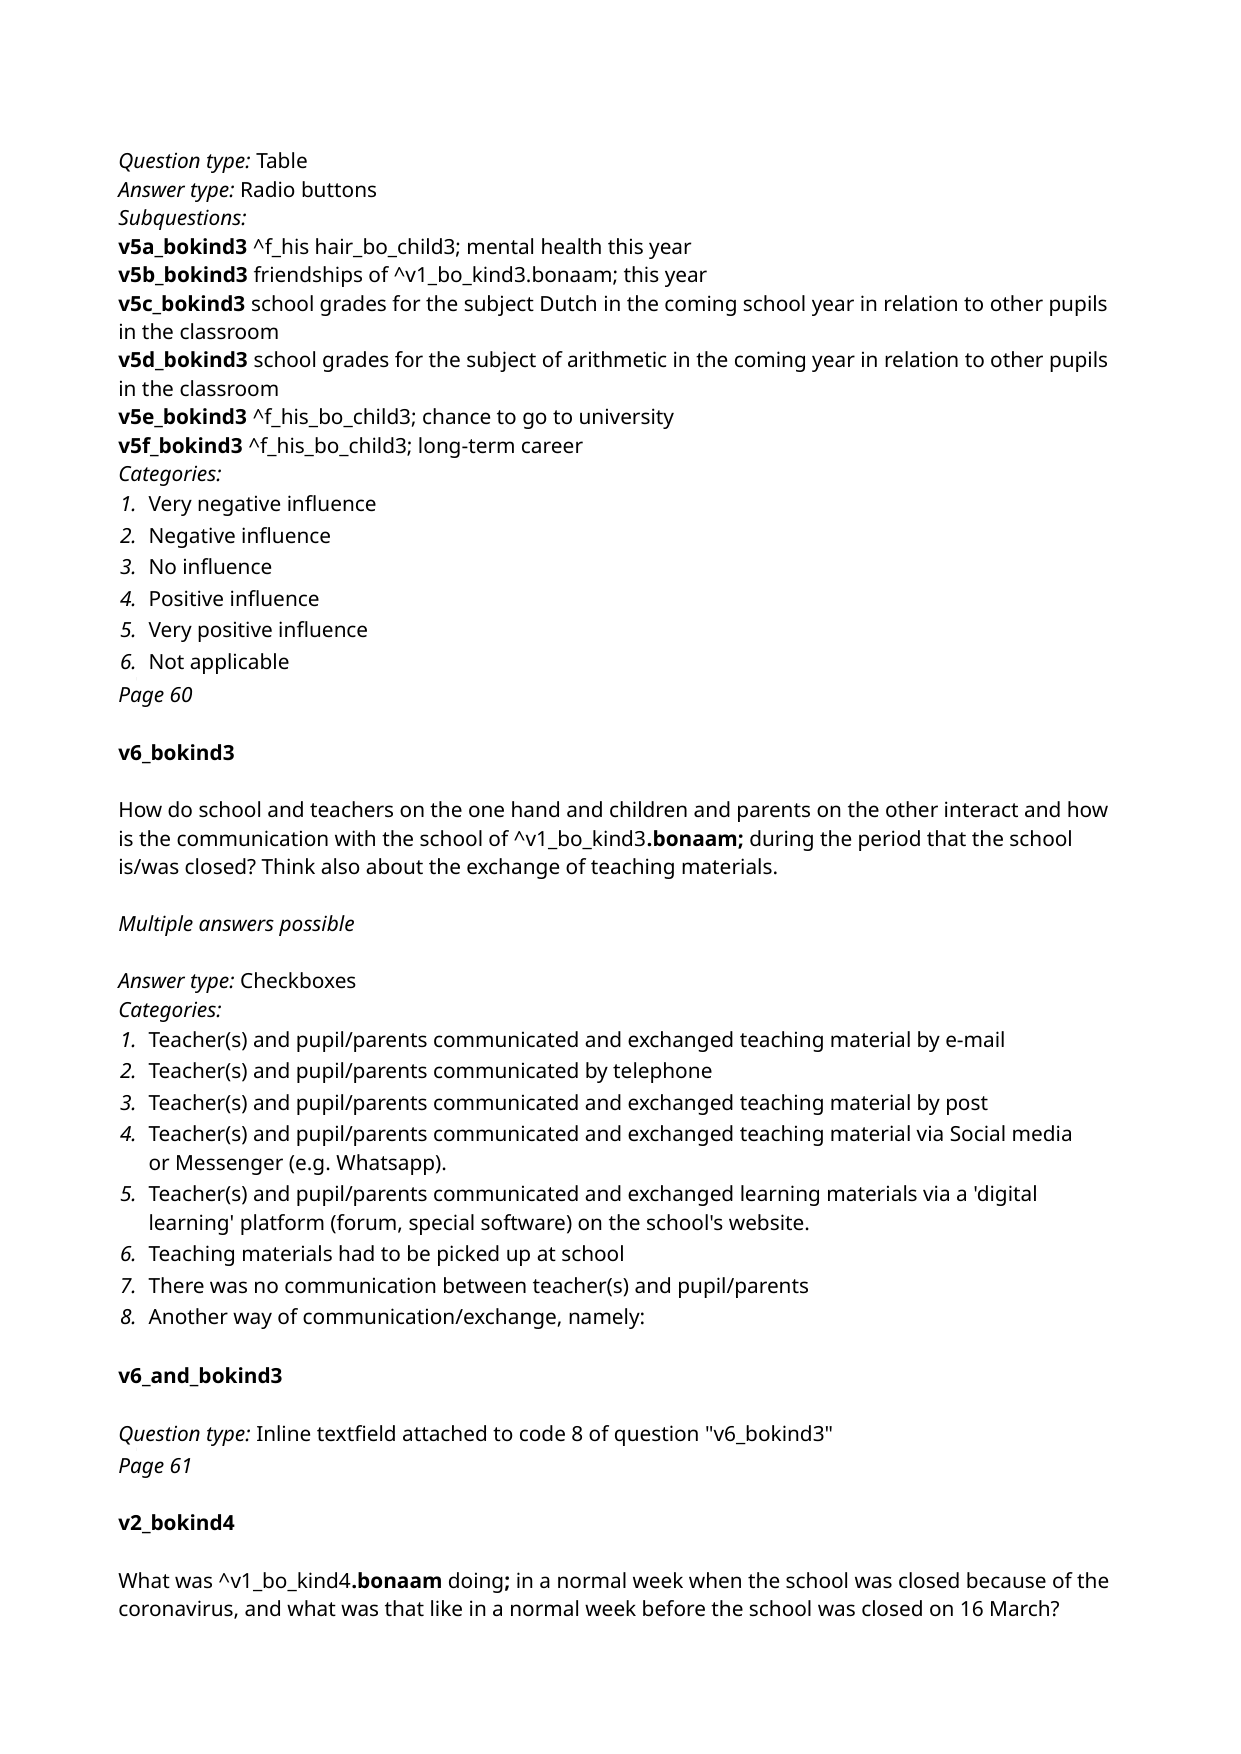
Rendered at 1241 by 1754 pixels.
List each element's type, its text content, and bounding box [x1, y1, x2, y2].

text Page 61 [118, 1451, 1122, 1479]
table_cell 2. [118, 519, 147, 551]
text Question type: Inline textfield attached to code 8 of question "v6_bokind3" [118, 1419, 1122, 1448]
text What was ^v1_bo_kind4.bonaam doing; in a normal week when the school was closed because of the coronavirus, and what was that like in a normal week before the school was closed on 16 March? [118, 1566, 1122, 1623]
text How do school and teachers on the one hand and children and parents on the other interact and how is the communication with the school of ^v1_bo_kind3.bonaam; during the period that the school is/was closed? Think also about the exchange of teaching materials. Multiple answers possible [118, 796, 1122, 938]
table_header 1. [118, 1023, 147, 1055]
table_cell 6. [118, 646, 147, 677]
table_cell 3. [118, 551, 147, 582]
subtitle v2_bokind4 [118, 1508, 1122, 1537]
text Page 60 [118, 680, 1122, 709]
table_cell Not applicable [147, 646, 394, 677]
subtitle v6_and_bokind3 [118, 1362, 1122, 1390]
table_cell No influence [147, 551, 394, 582]
table_cell 2. [118, 1055, 147, 1086]
table_cell Teacher(s) and pupil/parents communicated by telephone [147, 1055, 1093, 1086]
table_cell Teacher(s) and pupil/parents communicated and exchanged teaching material by post [147, 1086, 1093, 1118]
table_cell Positive influence [147, 583, 394, 614]
table_cell Very positive influence [147, 614, 394, 646]
table_header Teacher(s) and pupil/parents communicated and exchanged teaching material by e-mail [147, 1023, 1093, 1055]
text Categories: [118, 459, 1122, 488]
table_cell Teacher(s) and pupil/parents communicated and exchanged learning materials via a 'digital learning' platform (forum, special software) on the school's website. [147, 1178, 1093, 1238]
table_cell 6. [118, 1238, 147, 1269]
table_cell Another way of communication/exchange, namely: [147, 1301, 1093, 1332]
table_header 1. [118, 488, 147, 519]
table_cell Teaching materials had to be picked up at school [147, 1238, 1093, 1269]
table_cell Negative influence [147, 519, 394, 551]
table_cell 3. [118, 1086, 147, 1118]
text Subquestions: v5a_bokind3 ^f_his hair_bo_child3; mental health this year v5b_bokind3 friendships of ^v1_bo_kind3.bonaam; this year v5c_bokind3 school grades for the subject Dutch in the coming school year in relation to other pupils in the classroom v5d_bokind3 school grades for the subject of arithmetic in the coming year in relation to other pupils in the classroom v5e_bokind3 ^f_his_bo_child3; chance to go to university v5f_bokind3 ^f_his_bo_child3; long-term career [118, 203, 1122, 459]
table_cell 5. [118, 614, 147, 646]
subtitle v6_bokind3 [118, 738, 1122, 766]
text Categories: [118, 995, 1122, 1023]
table_cell 8. [118, 1301, 147, 1332]
table_cell 5. [118, 1178, 147, 1238]
text Answer type: Radio buttons [118, 175, 1122, 203]
table_cell 4. [118, 583, 147, 614]
table_cell 4. [118, 1118, 147, 1178]
text Question type: Table [118, 147, 1122, 175]
table_cell There was no communication between teacher(s) and pupil/parents [147, 1269, 1093, 1301]
text Answer type: Checkboxes [118, 966, 1122, 995]
table_cell 7. [118, 1269, 147, 1301]
table_header Very negative influence [147, 488, 394, 519]
table_cell Teacher(s) and pupil/parents communicated and exchanged teaching material via Social media or Messenger (e.g. Whatsapp). [147, 1118, 1093, 1178]
